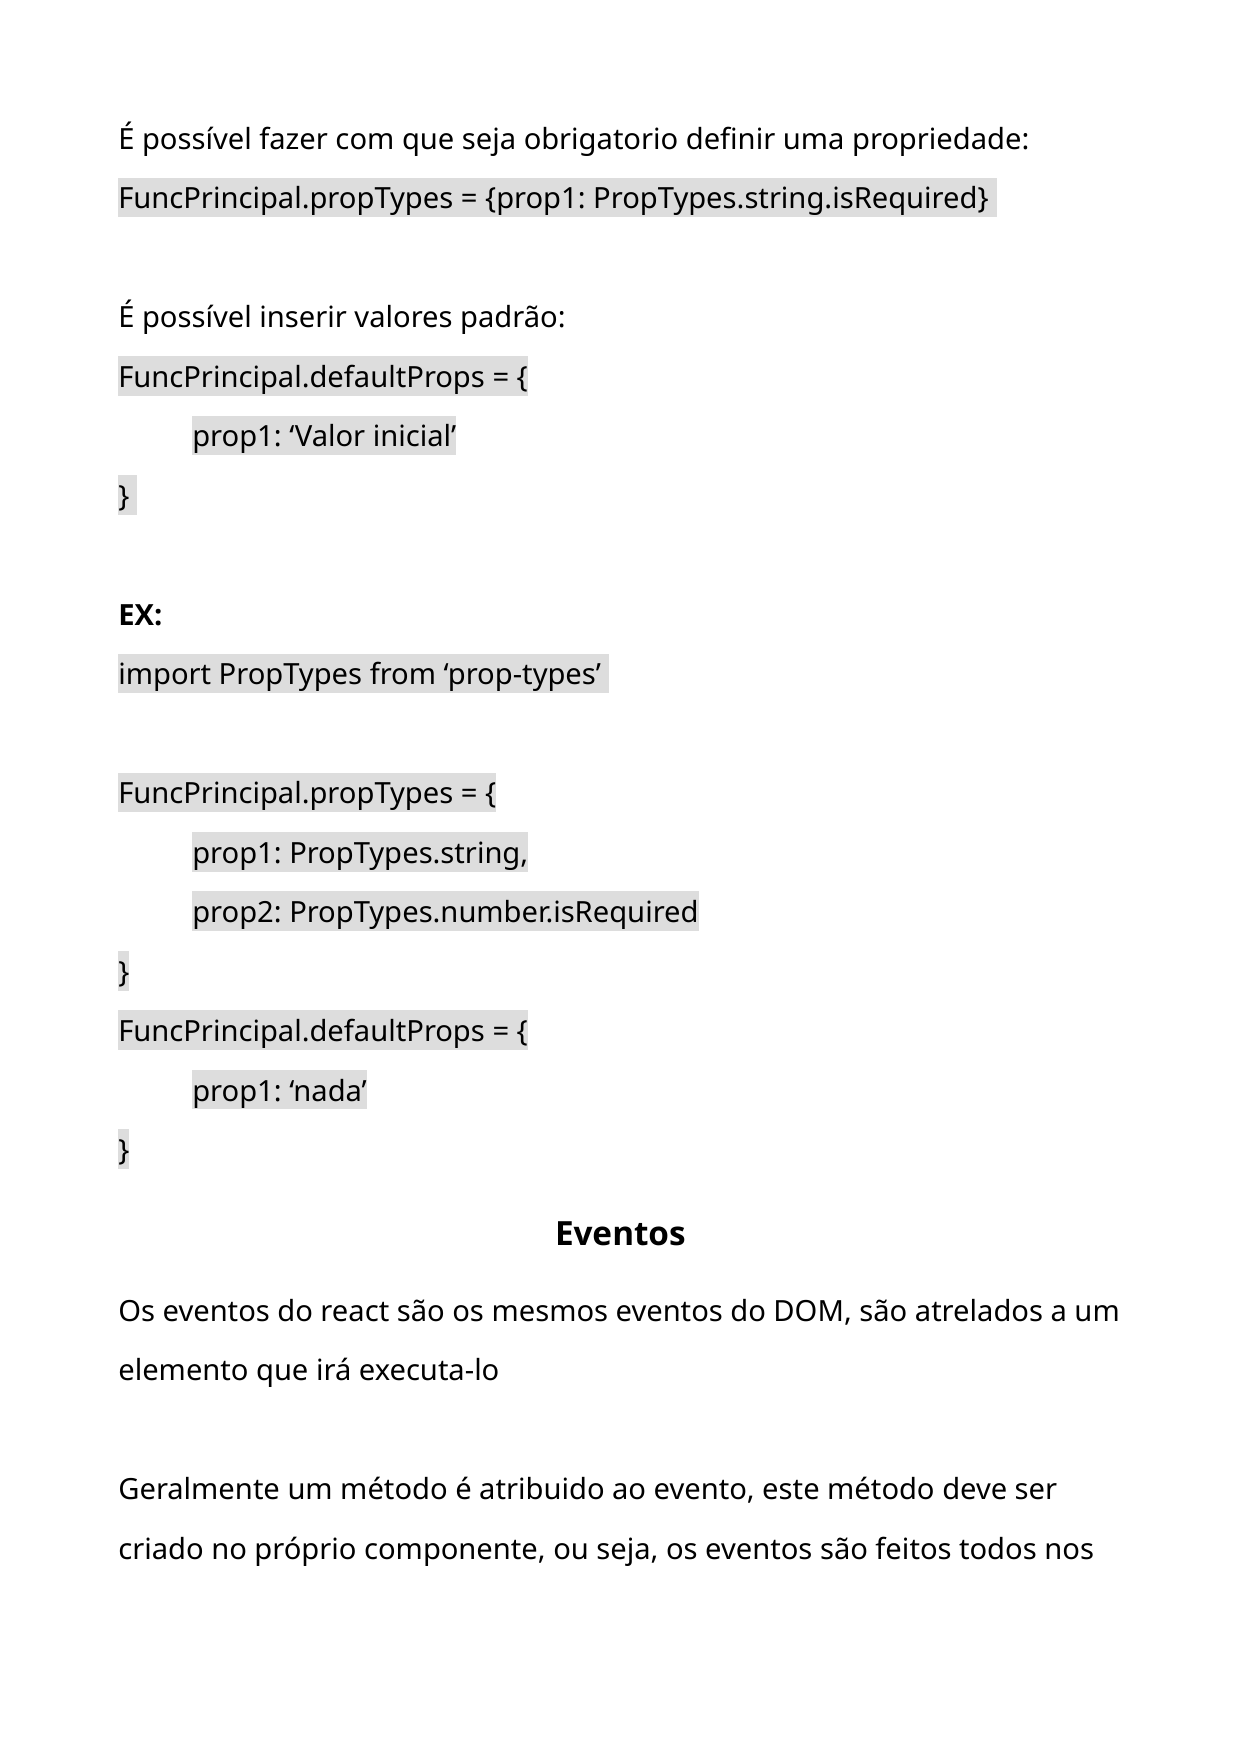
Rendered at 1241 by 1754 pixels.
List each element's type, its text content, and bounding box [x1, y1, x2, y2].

text Geralmente um método é atribuido ao evento, este método deve ser criado no próprio componente, ou seja, os eventos são feitos todos nos [118, 1469, 1122, 1568]
text EX: [118, 594, 1122, 634]
text import PropTypes from ‘prop-types’ [118, 653, 1122, 693]
text FuncPrincipal.defaultProps = { [118, 1010, 1122, 1050]
text É possível inserir valores padrão: [118, 297, 1122, 336]
text Os eventos do react são os mesmos eventos do DOM, são atrelados a um elemento que irá executa-lo [118, 1290, 1122, 1389]
text FuncPrincipal.propTypes = { [118, 772, 1122, 812]
text } [118, 475, 1122, 515]
text prop1: ‘Valor inicial’ [118, 416, 1122, 455]
text FuncPrincipal.propTypes = {prop1: PropTypes.string.isRequired} [118, 178, 1122, 217]
text } [118, 1129, 1122, 1169]
text É possível fazer com que seja obrigatorio definir uma propriedade: [118, 118, 1122, 158]
text prop1: PropTypes.string, [118, 832, 1122, 872]
text prop1: ‘nada’ [118, 1070, 1122, 1109]
subtitle Eventos [118, 1209, 1122, 1255]
text prop2: PropTypes.number.isRequired [118, 891, 1122, 931]
text FuncPrincipal.defaultProps = { [118, 356, 1122, 396]
text } [118, 951, 1122, 991]
